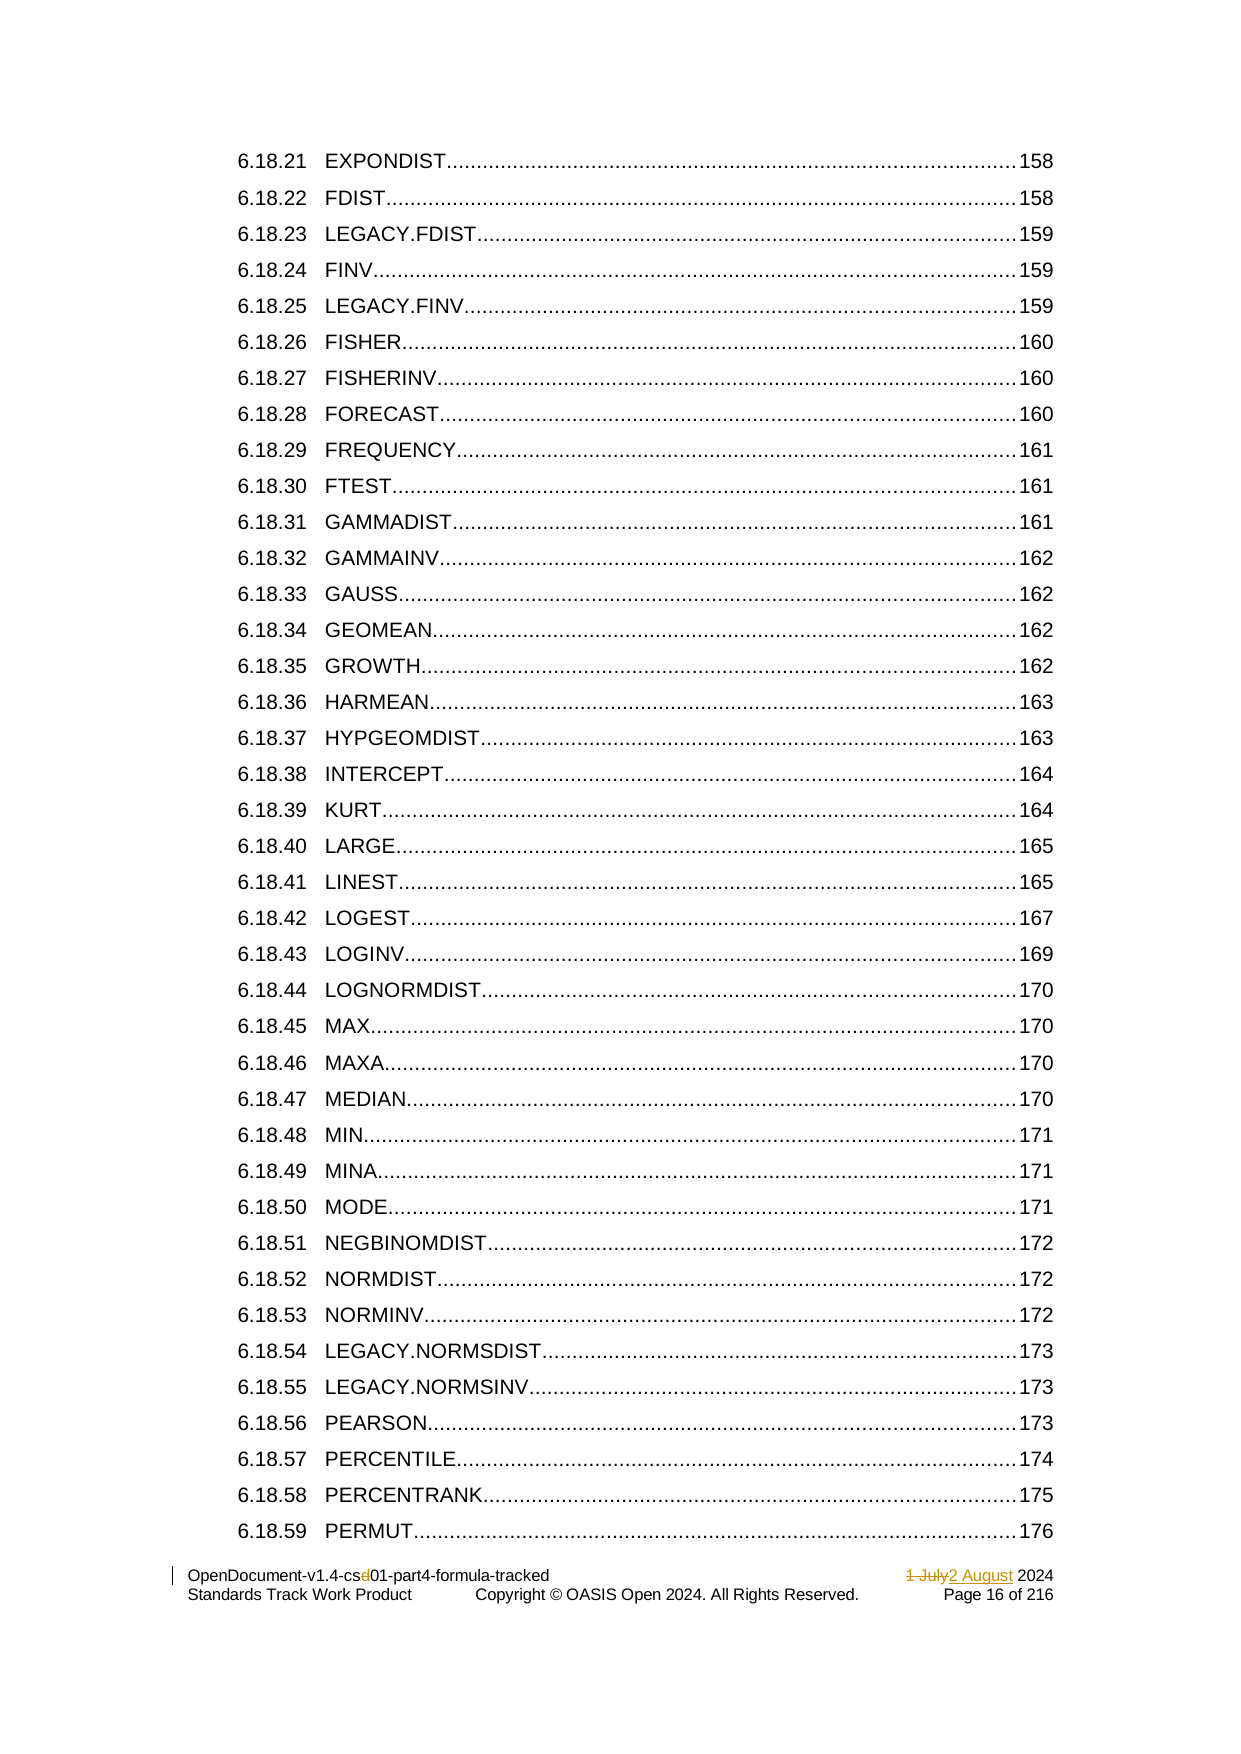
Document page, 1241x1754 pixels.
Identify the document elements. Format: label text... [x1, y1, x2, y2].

text 6.18.47 MEDIAN 170 [237, 1087, 1053, 1111]
text 6.18.48 MIN 171 [237, 1123, 1053, 1147]
text 6.18.36 HARMEAN 163 [237, 691, 1053, 714]
text 6.18.58 PERCENTRANK 175 [237, 1483, 1053, 1507]
text 6.18.22 FDIST 158 [237, 186, 1053, 209]
text 6.18.57 PERCENTILE 174 [237, 1447, 1053, 1471]
text 6.18.55 LEGACY.NORMSINV 173 [237, 1375, 1053, 1399]
text 6.18.40 LARGE 165 [237, 835, 1053, 858]
text 6.18.25 LEGACY.FINV 159 [237, 294, 1053, 318]
text 6.18.30 FTEST 161 [237, 474, 1053, 498]
text 6.18.42 LOGEST 167 [237, 907, 1053, 930]
text 6.18.28 FORECAST 160 [237, 402, 1053, 426]
text 6.18.32 GAMMAINV 162 [237, 546, 1053, 570]
text 6.18.29 FREQUENCY 161 [237, 438, 1053, 462]
text 6.18.24 FINV 159 [237, 258, 1053, 282]
text 6.18.38 INTERCEPT 164 [237, 763, 1053, 786]
text 6.18.43 LOGINV 169 [237, 943, 1053, 966]
text 6.18.46 MAXA 170 [237, 1051, 1053, 1074]
text 6.18.35 GROWTH 162 [237, 654, 1053, 678]
text 6.18.34 GEOMEAN 162 [237, 618, 1053, 642]
text 6.18.52 NORMDIST 172 [237, 1267, 1053, 1291]
text 6.18.49 MINA 171 [237, 1159, 1053, 1183]
text 6.18.37 HYPGEOMDIST 163 [237, 727, 1053, 750]
text 6.18.21 EXPONDIST 158 [237, 150, 1053, 173]
text 6.18.39 KURT 164 [237, 799, 1053, 822]
text 6.18.31 GAMMADIST 161 [237, 510, 1053, 534]
text 6.18.56 PEARSON 173 [237, 1411, 1053, 1435]
text 6.18.23 LEGACY.FDIST 159 [237, 222, 1053, 246]
text 6.18.54 LEGACY.NORMSDIST 173 [237, 1339, 1053, 1363]
text 6.18.50 MODE 171 [237, 1195, 1053, 1219]
text 6.18.26 FISHER 160 [237, 330, 1053, 354]
text 6.18.44 LOGNORMDIST 170 [237, 979, 1053, 1002]
text 6.18.45 MAX 170 [237, 1015, 1053, 1038]
text 6.18.51 NEGBINOMDIST 172 [237, 1231, 1053, 1255]
text 6.18.41 LINEST 165 [237, 871, 1053, 894]
text 6.18.33 GAUSS 162 [237, 582, 1053, 606]
text 6.18.53 NORMINV 172 [237, 1303, 1053, 1327]
text 6.18.27 FISHERINV 160 [237, 366, 1053, 390]
text 6.18.59 PERMUT 176 [237, 1519, 1053, 1543]
